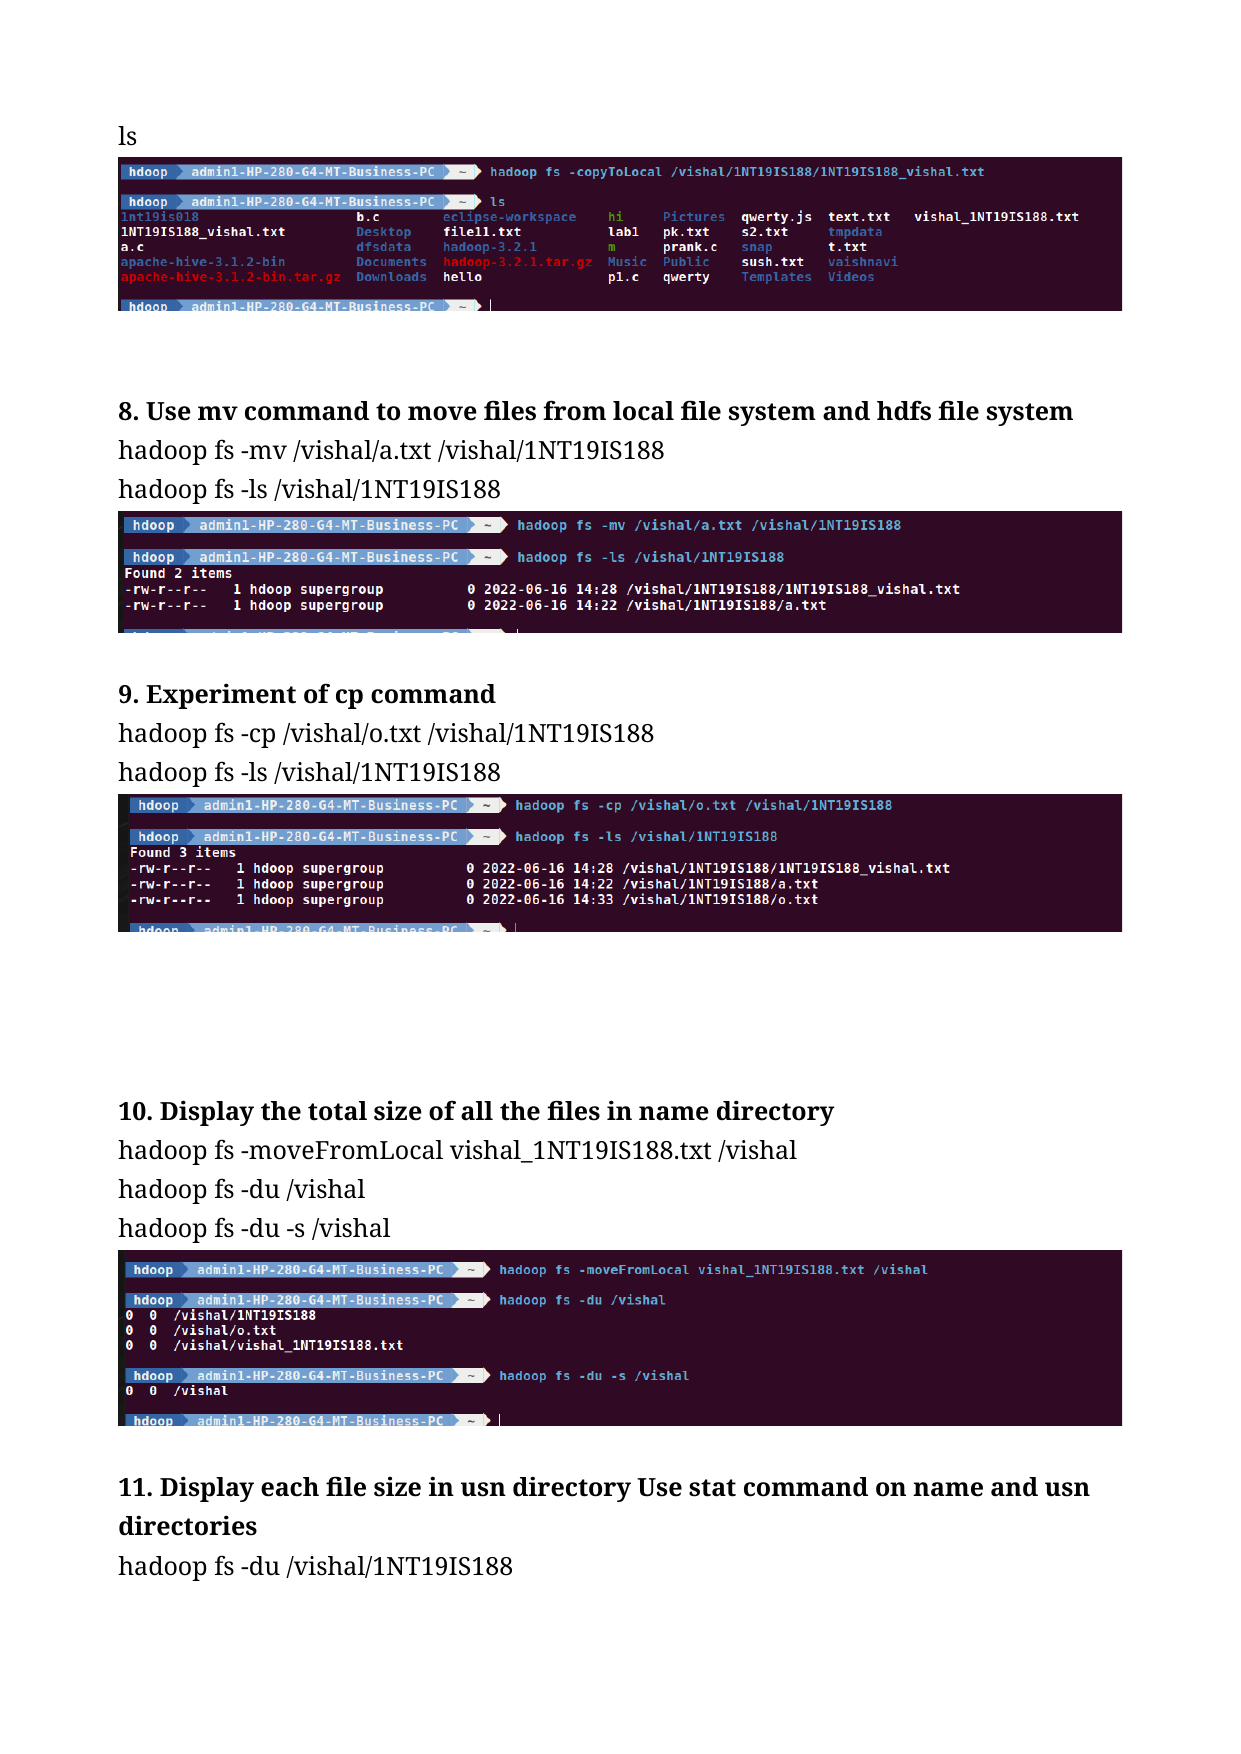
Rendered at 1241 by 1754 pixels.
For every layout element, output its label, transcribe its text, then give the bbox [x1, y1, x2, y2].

text 11. Display each file size in usn directory Use stat command on name and usn directories [118, 1470, 1122, 1543]
text ls [118, 118, 1122, 152]
text hadoop fs -mv /vishal/a.txt /vishal/1NT19IS188 [118, 433, 1122, 467]
picture [118, 1250, 1123, 1426]
text 8. Use mv command to move files from local file system and hdfs file system [118, 394, 1122, 428]
text 10. Display the total size of all the files in name directory [118, 1093, 1122, 1127]
picture [118, 794, 1123, 932]
text 9. Experiment of cp command [118, 677, 1122, 711]
text hadoop fs -moveFromLocal vishal_1NT19IS188.txt /vishal [118, 1133, 1122, 1167]
text hadoop fs -ls /vishal/1NT19IS188 [118, 755, 1122, 789]
text hadoop fs -du /vishal/1NT19IS188 [118, 1548, 1122, 1582]
picture [118, 511, 1123, 633]
picture [118, 157, 1123, 311]
text hadoop fs -du /vishal [118, 1172, 1122, 1206]
text hadoop fs -du -s /vishal [118, 1211, 1122, 1245]
text hadoop fs -cp /vishal/o.txt /vishal/1NT19IS188 [118, 716, 1122, 750]
text hadoop fs -ls /vishal/1NT19IS188 [118, 472, 1122, 506]
